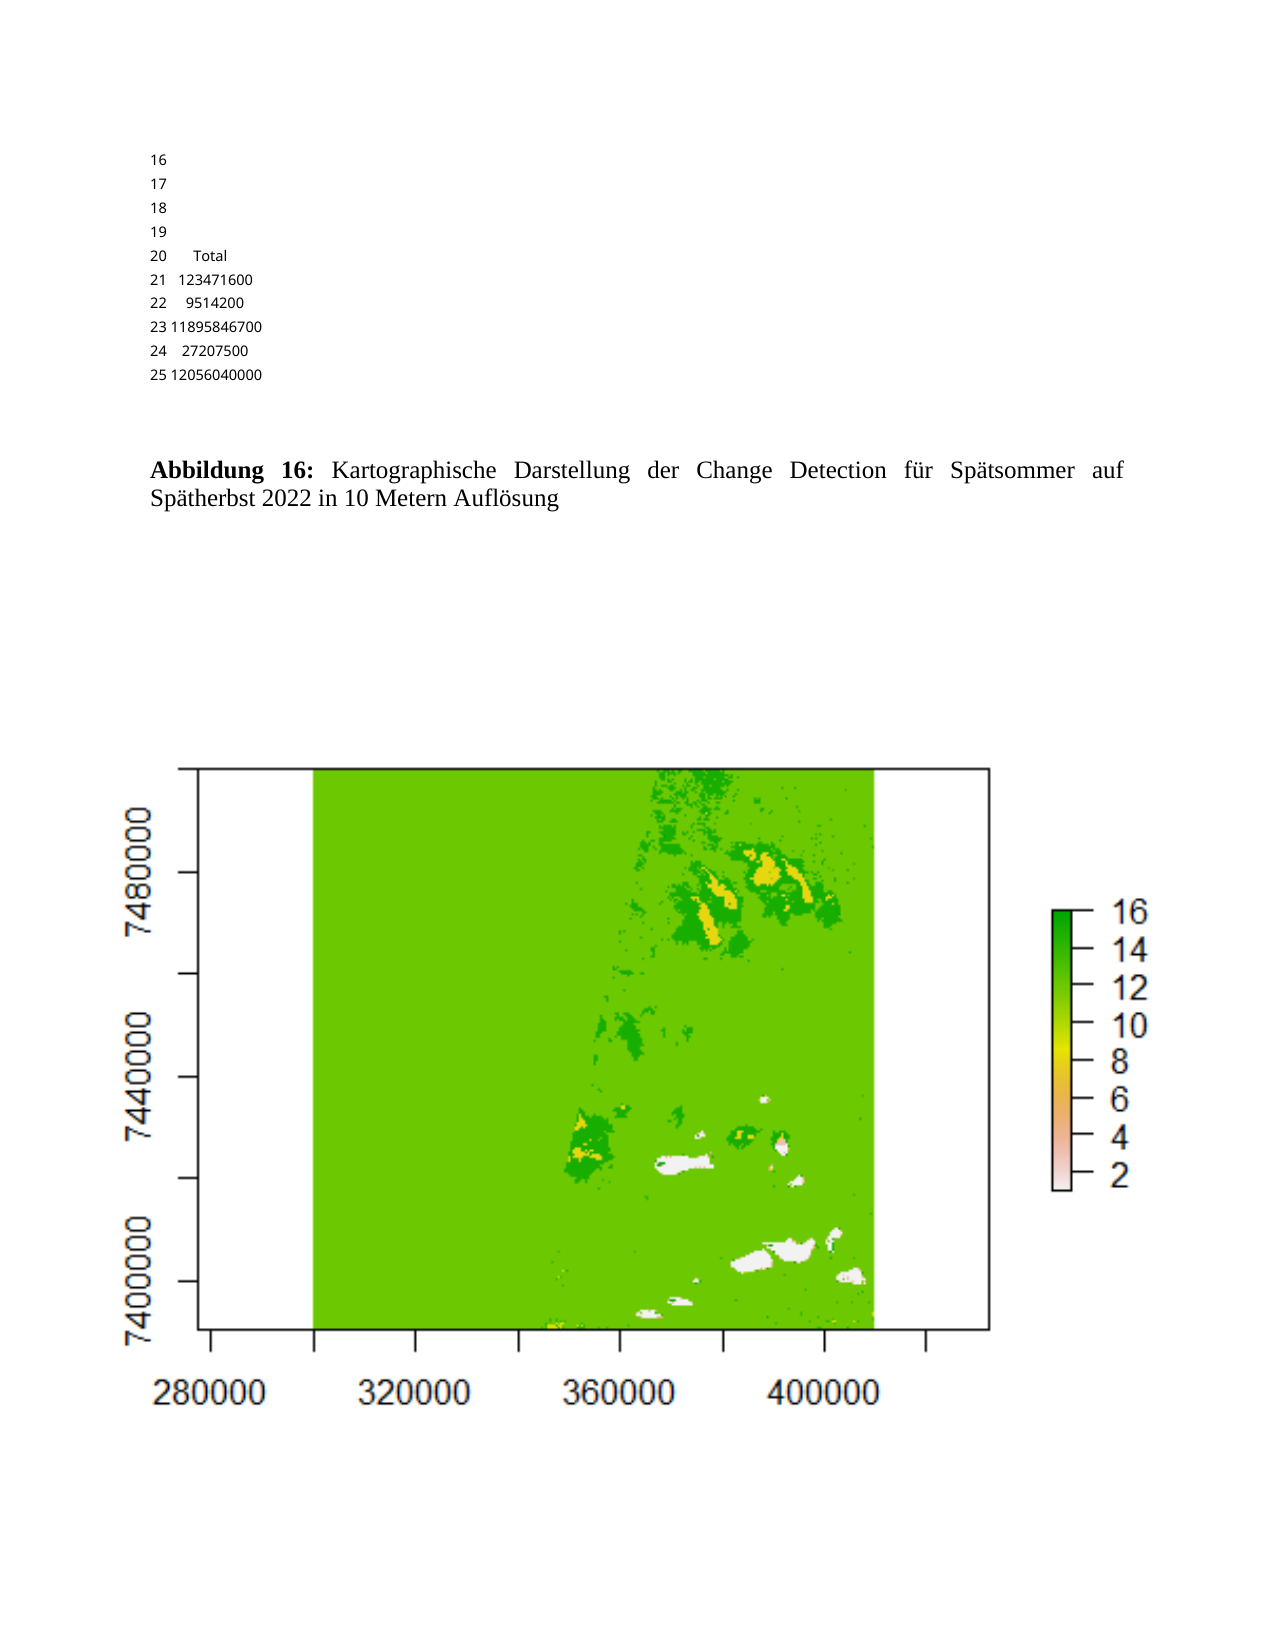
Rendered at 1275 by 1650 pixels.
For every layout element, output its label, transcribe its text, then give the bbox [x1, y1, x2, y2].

text 18 [150, 198, 1125, 218]
text 17 [150, 174, 1125, 194]
text 16 [150, 150, 1125, 170]
text 24 27207500 [150, 341, 1125, 361]
text 21 123471600 [150, 269, 1125, 289]
text 20 Total [150, 245, 1125, 265]
text 25 12056040000 [150, 365, 1125, 384]
text Abbildung 16: Kartographische Darstellung der Change Detection für Spätsommer auf Spätherbst 2022 in 10 Metern Auflösung [150, 455, 1125, 512]
text 22 9514200 [150, 293, 1125, 313]
picture [33, 604, 1227, 1538]
text 23 11895846700 [150, 317, 1125, 337]
text 19 [150, 222, 1125, 241]
